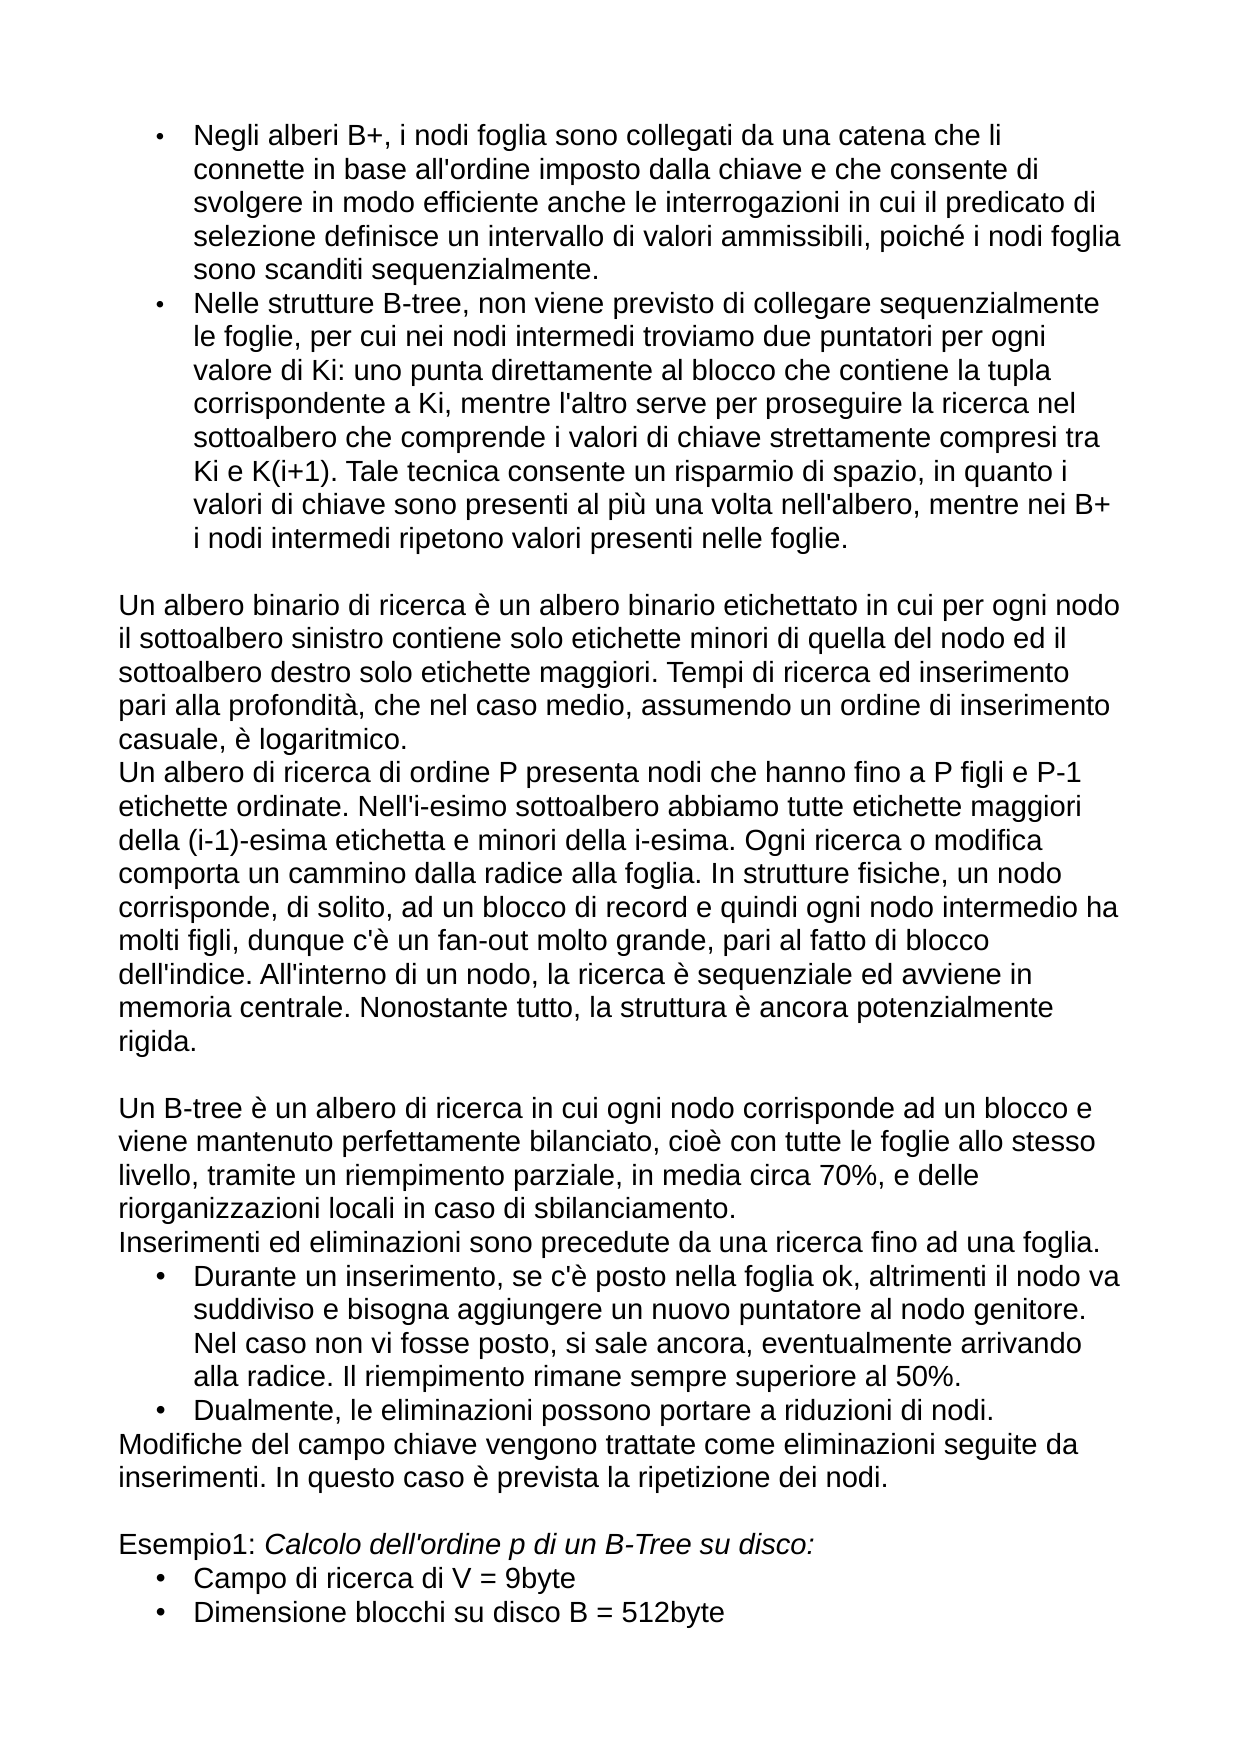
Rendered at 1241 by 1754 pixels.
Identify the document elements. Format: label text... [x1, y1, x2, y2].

list Dimensione blocchi su disco B = 512byte [156, 1594, 1122, 1628]
text Inserimenti ed eliminazioni sono precedute da una ricerca fino ad una foglia. [118, 1225, 1122, 1258]
list Durante un inserimento, se c'è posto nella foglia ok, altrimenti il nodo va suddiviso e bisogna aggiungere un nuovo puntatore al nodo genitore. Nel caso non vi fosse posto, si sale ancora, eventualmente arrivando alla radice. Il riempimento rimane sempre superiore al 50%. [156, 1258, 1122, 1393]
text Un B-tree è un albero di ricerca in cui ogni nodo corrisponde ad un blocco e viene mantenuto perfettamente bilanciato, cioè con tutte le foglie allo stesso livello, tramite un riempimento parziale, in media circa 70%, e delle riorganizzazioni locali in caso di sbilanciamento. [118, 1091, 1122, 1225]
text Esempio1: Calcolo dell'ordine p di un B-Tree su disco: [118, 1527, 1122, 1561]
list Negli alberi B+, i nodi foglia sono collegati da una catena che li connette in base all'ordine imposto dalla chiave e che consente di svolgere in modo efficiente anche le interrogazioni in cui il predicato di selezione definisce un intervallo di valori ammissibili, poiché i nodi foglia sono scanditi sequenzialmente. [156, 118, 1122, 286]
text Modifiche del campo chiave vengono trattate come eliminazioni seguite da inserimenti. In questo caso è prevista la ripetizione dei nodi. [118, 1427, 1122, 1494]
text Un albero binario di ricerca è un albero binario etichettato in cui per ogni nodo il sottoalbero sinistro contiene solo etichette minori di quella del nodo ed il sottoalbero destro solo etichette maggiori. Tempi di ricerca ed inserimento pari alla profondità, che nel caso medio, assumendo un ordine di inserimento casuale, è logaritmico. [118, 588, 1122, 755]
text Un albero di ricerca di ordine P presenta nodi che hanno fino a P figli e P-1 etichette ordinate. Nell'i-esimo sottoalbero abbiamo tutte etichette maggiori della (i-1)-esima etichetta e minori della i-esima. Ogni ricerca o modifica comporta un cammino dalla radice alla foglia. In strutture fisiche, un nodo corrisponde, di solito, ad un blocco di record e quindi ogni nodo intermedio ha molti figli, dunque c'è un fan-out molto grande, pari al fatto di blocco dell'indice. All'interno di un nodo, la ricerca è sequenziale ed avviene in memoria centrale. Nonostante tutto, la struttura è ancora potenzialmente rigida. [118, 755, 1122, 1057]
list Nelle strutture B-tree, non viene previsto di collegare sequenzialmente le foglie, per cui nei nodi intermedi troviamo due puntatori per ogni valore di Ki: uno punta direttamente al blocco che contiene la tupla corrispondente a Ki, mentre l'altro serve per proseguire la ricerca nel sottoalbero che comprende i valori di chiave strettamente compresi tra Ki e K(i+1). Tale tecnica consente un risparmio di spazio, in quanto i valori di chiave sono presenti al più una volta nell'albero, mentre nei B+ i nodi intermedi ripetono valori presenti nelle foglie. [156, 286, 1122, 554]
list Dualmente, le eliminazioni possono portare a riduzioni di nodi. [156, 1393, 1122, 1427]
list Campo di ricerca di V = 9byte [156, 1561, 1122, 1594]
